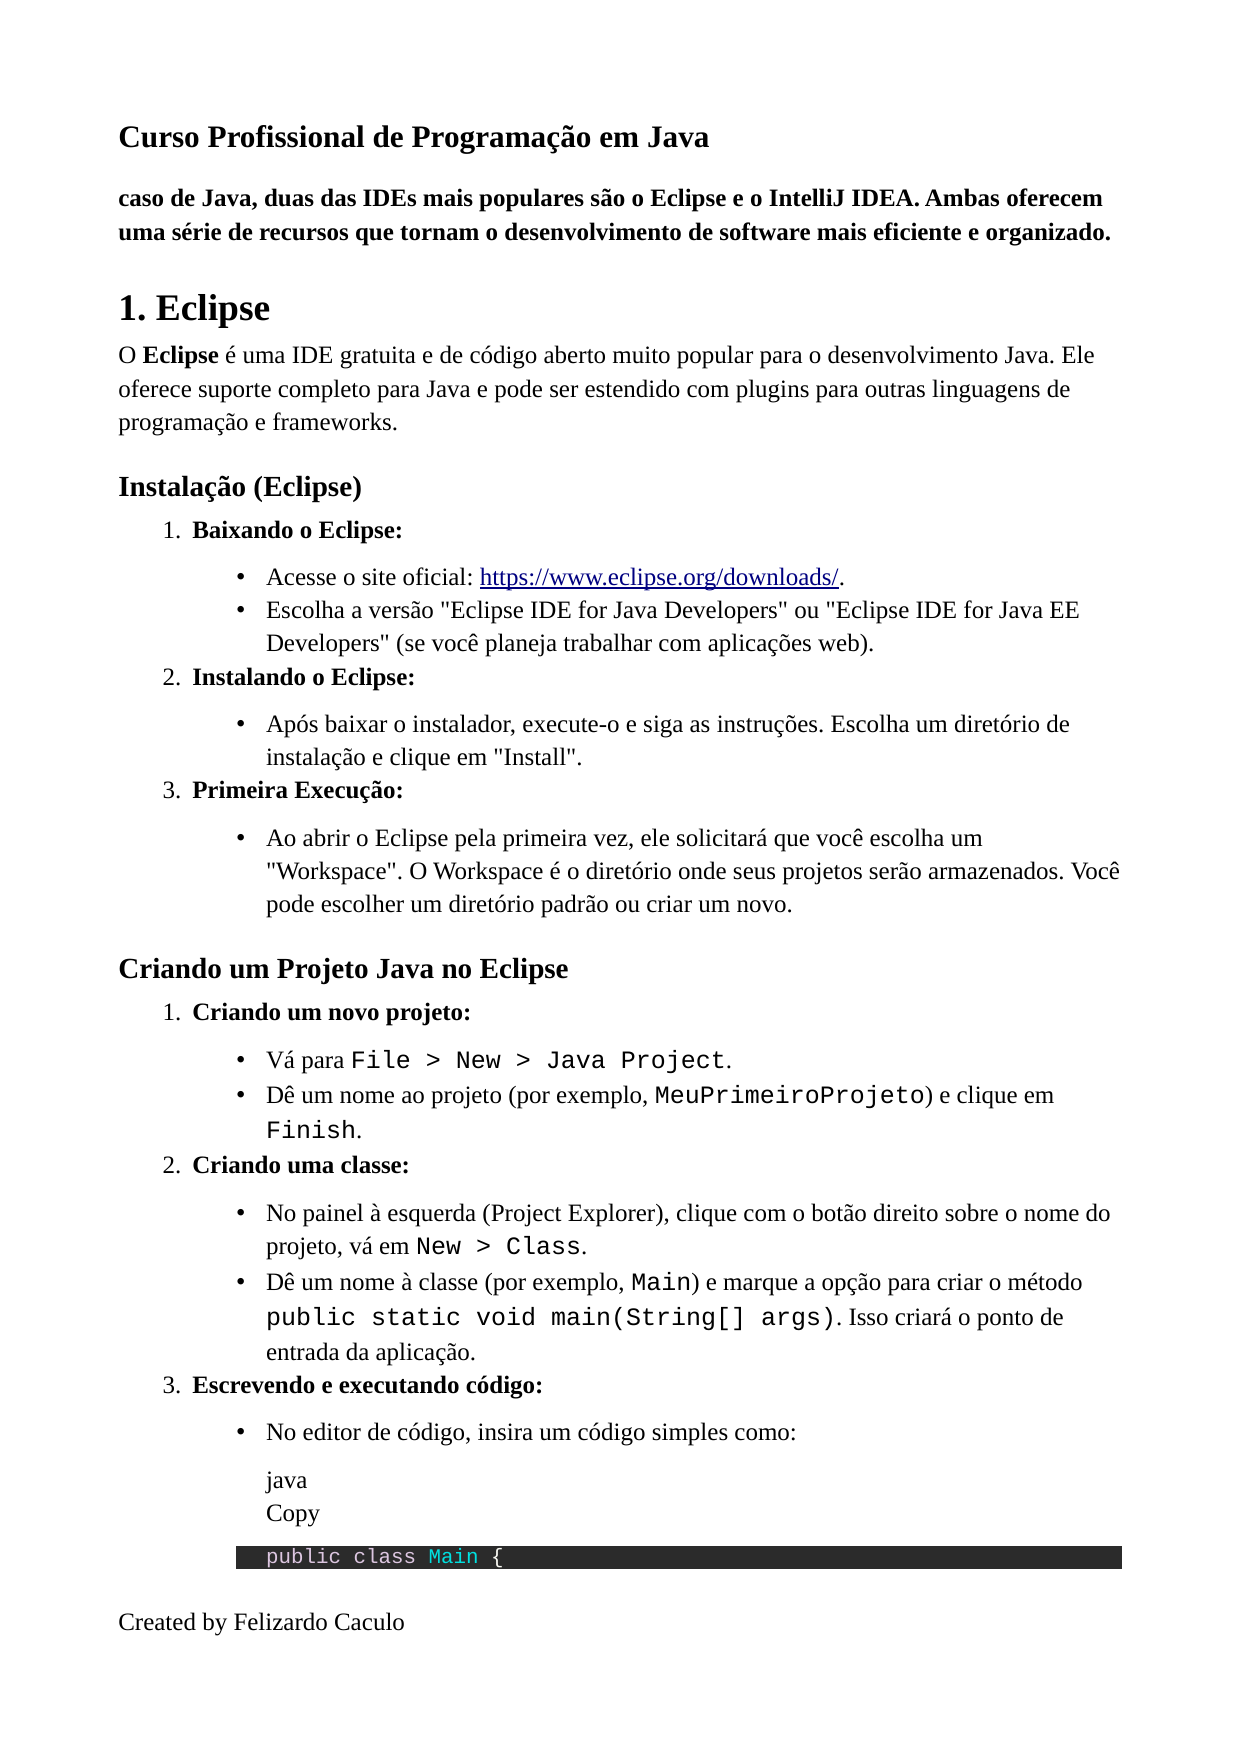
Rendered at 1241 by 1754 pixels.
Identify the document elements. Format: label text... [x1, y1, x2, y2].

text O Eclipse é uma IDE gratuita e de código aberto muito popular para o desenvolvimento Java. Ele oferece suporte completo para Java e pode ser estendido com plugins para outras linguagens de programação e frameworks. [118, 341, 1122, 435]
list Copy [236, 1498, 1122, 1527]
list Primeira Execução: [162, 775, 1122, 804]
subtitle Criando um Projeto Java no Eclipse [118, 951, 1122, 984]
list Instalando o Eclipse: [162, 662, 1122, 690]
list Acesse o site oficial: https://www.eclipse.org/downloads/. [236, 562, 1122, 591]
list Ao abrir o Eclipse pela primeira vez, ele solicitará que você escolha um "Workspace". O Workspace é o diretório onde seus projetos serão armazenados. Você pode escolher um diretório padrão ou criar um novo. [236, 823, 1122, 918]
list Vá para File > New > Java Project. [236, 1045, 1122, 1076]
list Após baixar o instalador, execute-o e siga as instruções. Escolha um diretório de instalação e clique em "Install". [236, 709, 1122, 771]
list java [236, 1465, 1122, 1494]
list Dê um nome ao projeto (por exemplo, MeuPrimeiroProjeto) e clique em Finish. [236, 1080, 1122, 1146]
text caso de Java, duas das IDEs mais populares são o Eclipse e o IntelliJ IDEA. Ambas oferecem uma série de recursos que tornam o desenvolvimento de software mais eficiente e organizado. [118, 183, 1122, 245]
list public class Main { [236, 1546, 1122, 1569]
subtitle Instalação (Eclipse) [118, 469, 1122, 502]
subtitle 1. Eclipse [118, 285, 1122, 328]
list Escrevendo e executando código: [162, 1370, 1122, 1399]
list No painel à esquerda (Project Explorer), clique com o botão direito sobre o nome do projeto, vá em New > Class. [236, 1198, 1122, 1262]
list Criando um novo projeto: [162, 997, 1122, 1026]
list Criando uma classe: [162, 1151, 1122, 1179]
list Escolha a versão "Eclipse IDE for Java Developers" ou "Eclipse IDE for Java EE Developers" (se você planeja trabalhar com aplicações web). [236, 596, 1122, 657]
list No editor de código, insira um código simples como: [236, 1417, 1122, 1446]
list Baixando o Eclipse: [162, 515, 1122, 544]
list Dê um nome à classe (por exemplo, Main) e marque a opção para criar o método public static void main(String[] args). Isso criará o ponto de entrada da aplicação. [236, 1267, 1122, 1366]
